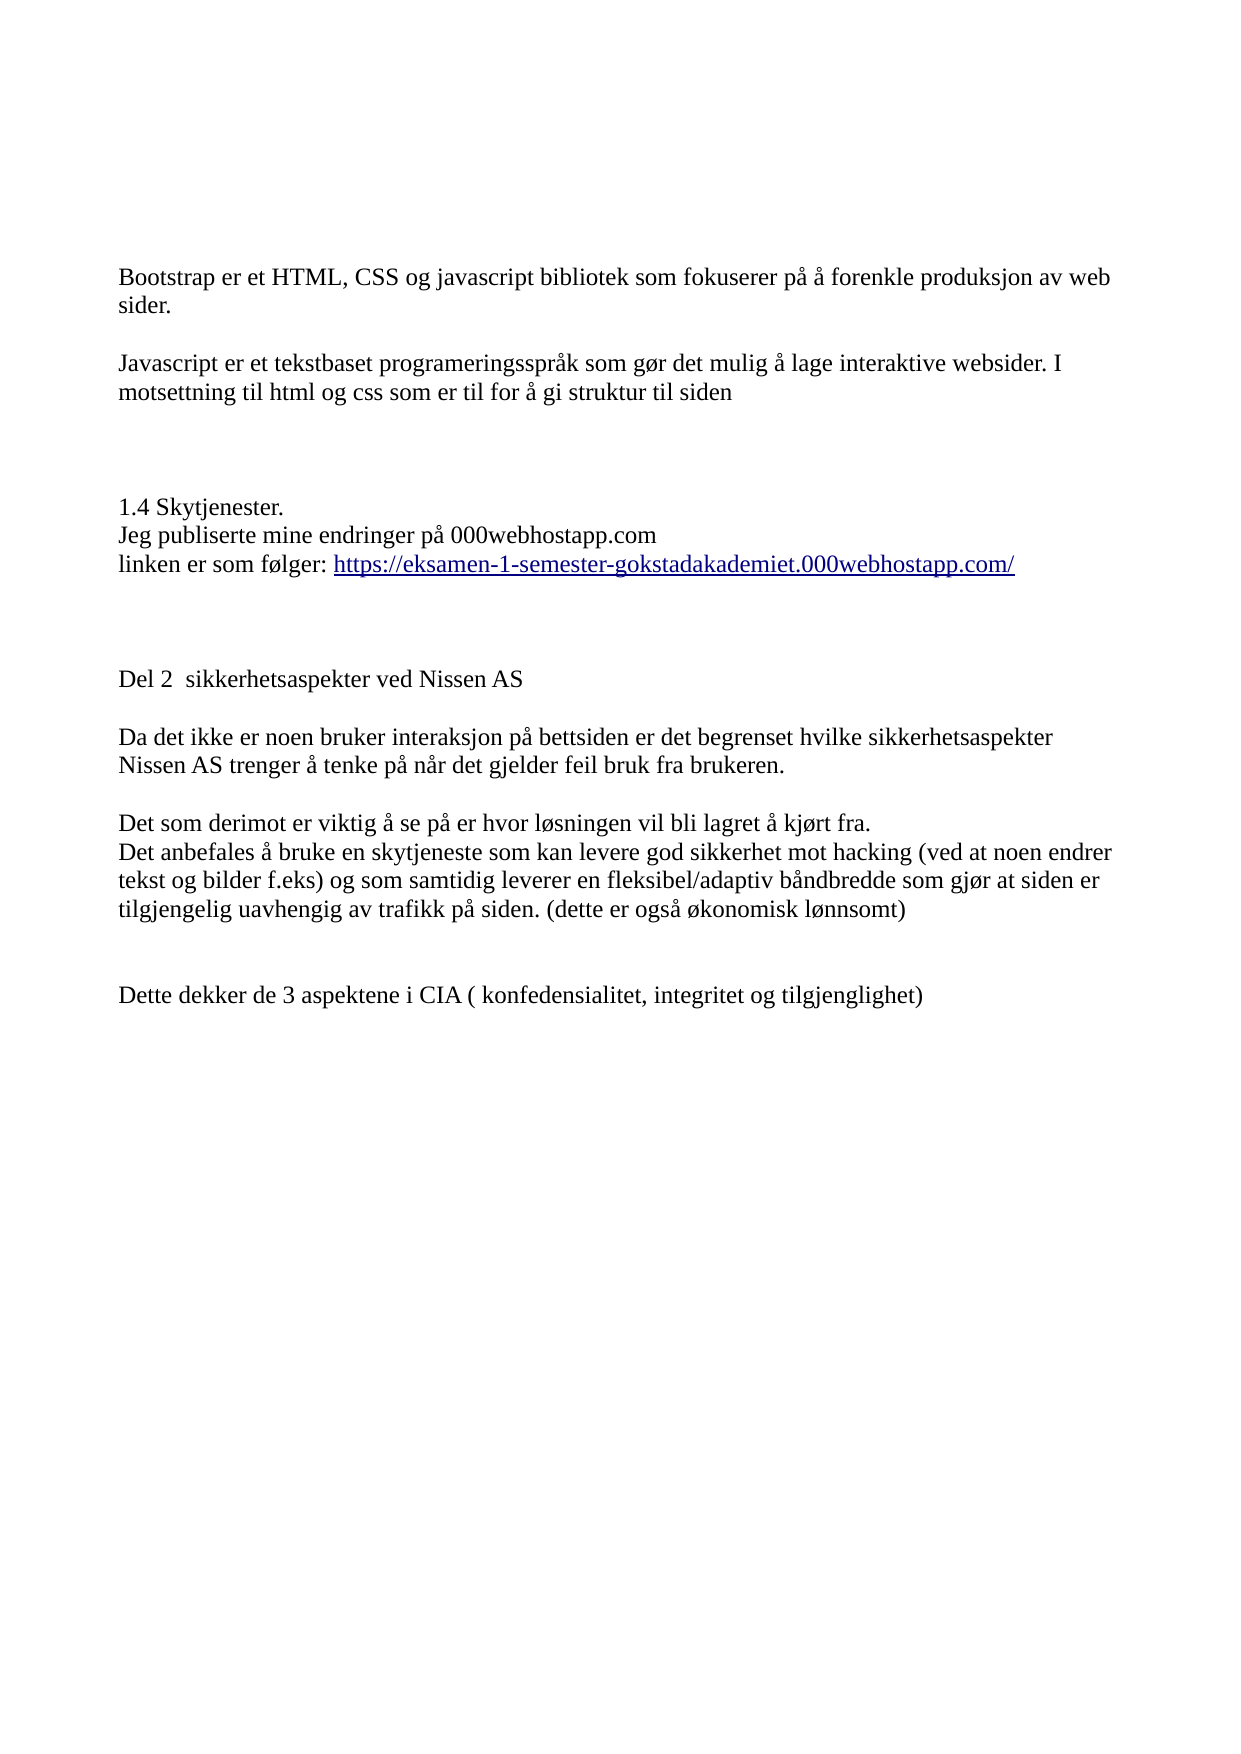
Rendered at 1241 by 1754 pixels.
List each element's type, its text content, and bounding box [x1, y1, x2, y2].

text Javascript er et tekstbaset programeringsspråk som gør det mulig å lage interaktive websider. I motsettning til html og css som er til for å gi struktur til siden [118, 348, 1122, 406]
text Det anbefales å bruke en skytjeneste som kan levere god sikkerhet mot hacking (ved at noen endrer tekst og bilder f.eks) og som samtidig leverer en fleksibel/adaptiv båndbredde som gjør at siden er tilgjengelig uavhengig av trafikk på siden. (dette er også økonomisk lønnsomt) [118, 837, 1122, 923]
text Bootstrap er et HTML, CSS og javascript bibliotek som fokuserer på å forenkle produksjon av web sider. [118, 262, 1122, 319]
text linken er som følger: https://eksamen-1-semester-gokstadakademiet.000webhostapp.com/ [118, 549, 1122, 578]
text Del 2 sikkerhetsaspekter ved Nissen AS [118, 664, 1122, 693]
text Dette dekker de 3 aspektene i CIA ( konfedensialitet, integritet og tilgjenglighet) [118, 981, 1122, 1009]
text Jeg publiserte mine endringer på 000webhostapp.com [118, 521, 1122, 549]
text Da det ikke er noen bruker interaksjon på bettsiden er det begrenset hvilke sikkerhetsaspekter Nissen AS trenger å tenke på når det gjelder feil bruk fra brukeren. [118, 722, 1122, 779]
text Det som derimot er viktig å se på er hvor løsningen vil bli lagret å kjørt fra. [118, 808, 1122, 837]
text 1.4 Skytjenester. [118, 492, 1122, 521]
